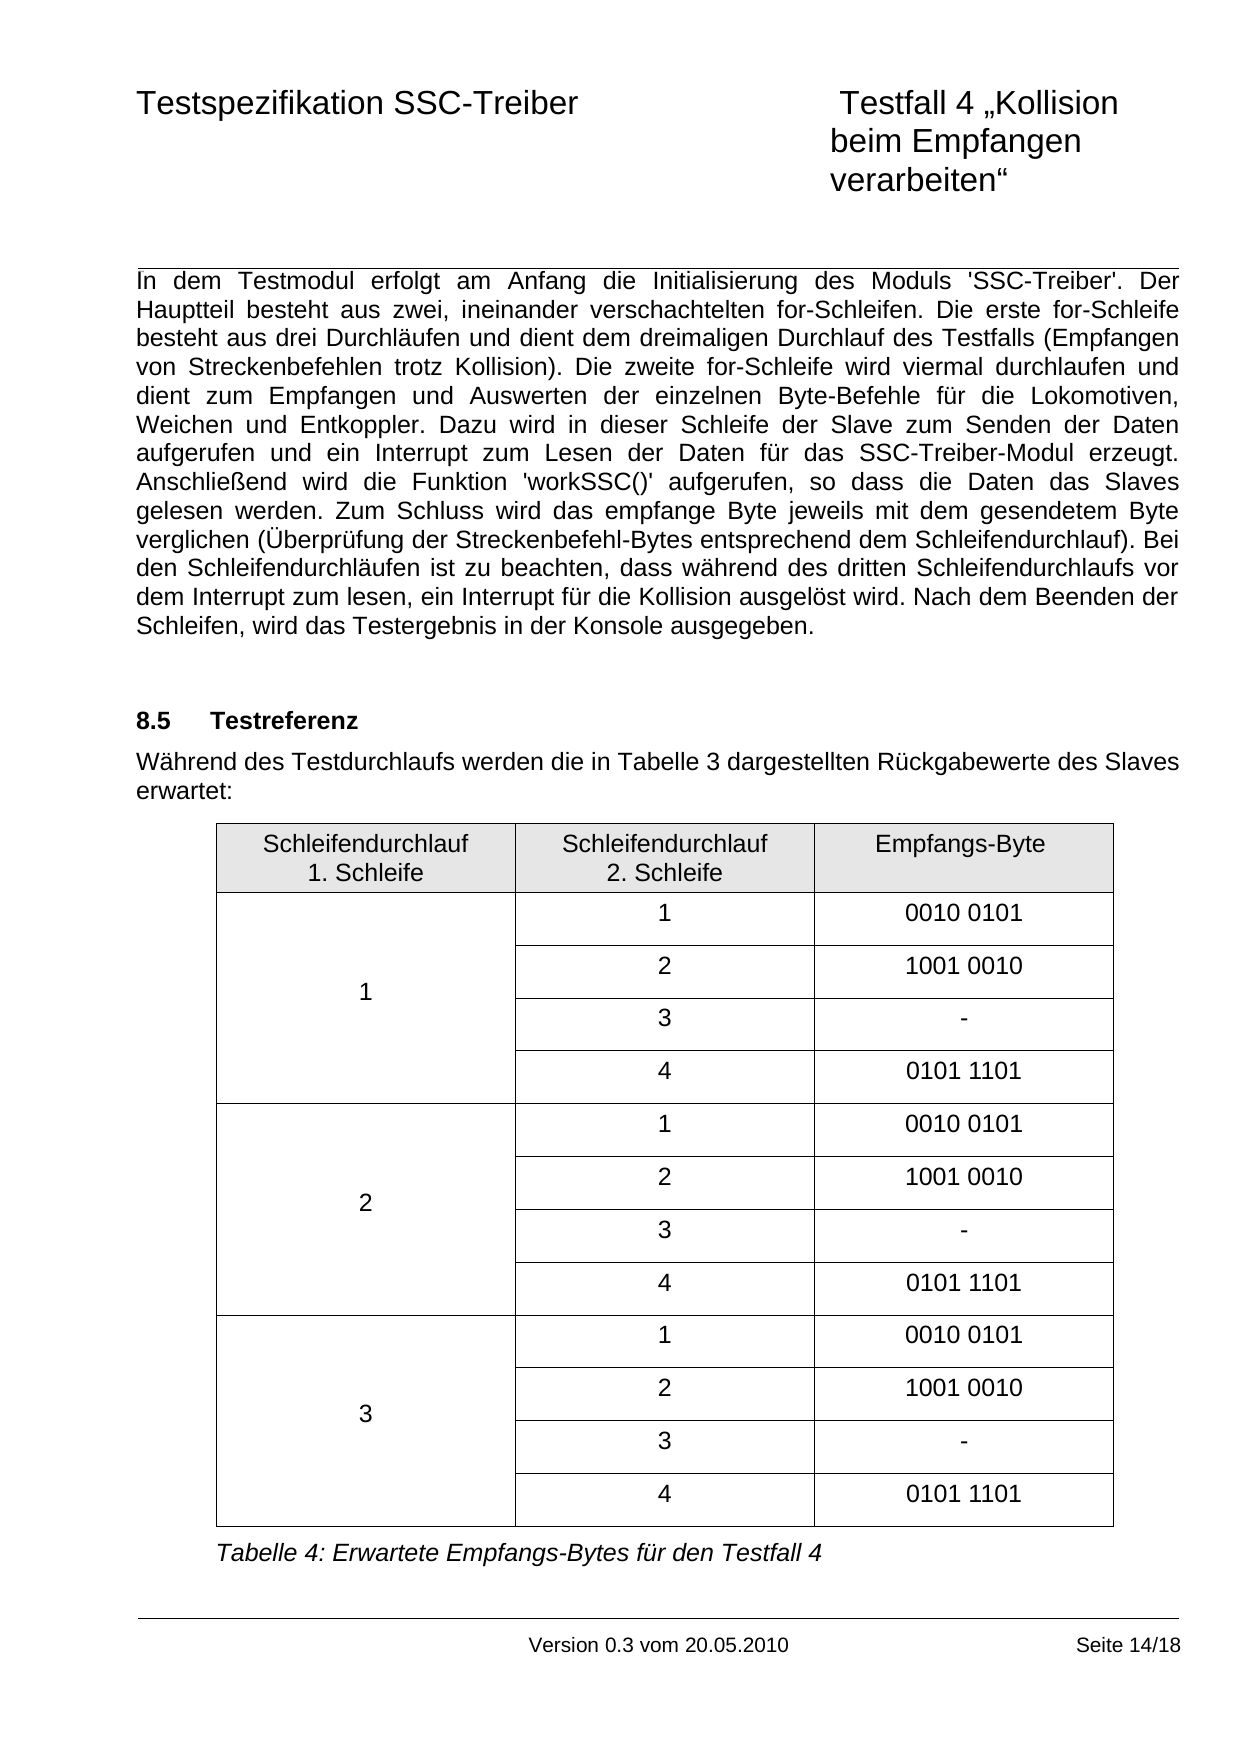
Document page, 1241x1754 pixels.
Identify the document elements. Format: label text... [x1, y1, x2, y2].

table_cell - [815, 1421, 1113, 1473]
table_cell 1 [516, 1316, 814, 1367]
table_cell 1 [217, 893, 515, 1103]
table_cell 2 [516, 946, 814, 998]
table_cell 2 [516, 1368, 814, 1420]
table_cell 1001 0010 [815, 1157, 1113, 1209]
table_cell - [815, 999, 1113, 1050]
table_cell 1 [516, 1104, 814, 1156]
table_cell 0101 1101 [815, 1051, 1113, 1103]
text In dem Testmodul erfolgt am Anfang die Initialisierung des Moduls 'SSC-Treiber'. Der Hauptteil besteht aus zwei, ineinander verschachtelten for-Schleifen. Die erste for-Schleife besteht aus drei Durchläufen und dient dem dreimaligen Durchlauf des Testfalls (Empfangen von Streckenbefehlen trotz Kollision). Die zweite for-Schleife wird viermal durchlaufen und dient zum Empfangen und Auswerten der einzelnen Byte-Befehle für die Lokomotiven, Weichen und Entkoppler. Dazu wird in dieser Schleife der Slave zum Senden der Daten aufgerufen und ein Interrupt zum Lesen der Daten für das SSC-Treiber-Modul erzeugt. Anschließend wird die Funktion 'workSSC()' aufgerufen, so dass die Daten das Slaves gelesen werden. Zum Schluss wird das empfange Byte jeweils mit dem gesendetem Byte verglichen (Überprüfung der Streckenbefehl-Bytes entsprechend dem Schleifendurchlauf). Bei den Schleifendurchläufen ist zu beachten, dass während des dritten Schleifendurchlaufs vor dem Interrupt zum lesen, ein Interrupt für die Kollision ausgelöst wird. Nach dem Beenden der Schleifen, wird das Testergebnis in der Konsole ausgegeben. [136, 289, 1181, 639]
table_cell 3 [516, 999, 814, 1050]
text Tabelle 4: Erwartete Empfangs-Bytes für den Testfall 4 [215, 1538, 1181, 1567]
table_cell 2 [217, 1104, 515, 1314]
table_cell - [815, 1210, 1113, 1262]
text Während des Testdurchlaufs werden die in Tabelle 3 dargestellten Rückgabewerte des Slaves erwartet: [136, 747, 1181, 804]
table_cell 0010 0101 [815, 1316, 1113, 1367]
table_header Schleifendurchlauf 1. Schleife [217, 824, 515, 892]
table_cell 0101 1101 [815, 1474, 1113, 1526]
subtitle Testreferenz [136, 706, 1181, 734]
table_cell 0101 1101 [815, 1263, 1113, 1314]
table_header Empfangs-Byte [815, 824, 1113, 892]
table_cell 0010 0101 [815, 1104, 1113, 1156]
table_cell 1001 0010 [815, 946, 1113, 998]
table_cell 3 [217, 1316, 515, 1526]
table_cell 2 [516, 1157, 814, 1209]
table_cell 0010 0101 [815, 893, 1113, 945]
table_cell 4 [516, 1051, 814, 1103]
table_cell 4 [516, 1263, 814, 1314]
table_cell 3 [516, 1421, 814, 1473]
table_cell 4 [516, 1474, 814, 1526]
table_cell 1 [516, 893, 814, 945]
table_cell 1001 0010 [815, 1368, 1113, 1420]
table_header Schleifendurchlauf 2. Schleife [516, 824, 814, 892]
table_cell 3 [516, 1210, 814, 1262]
